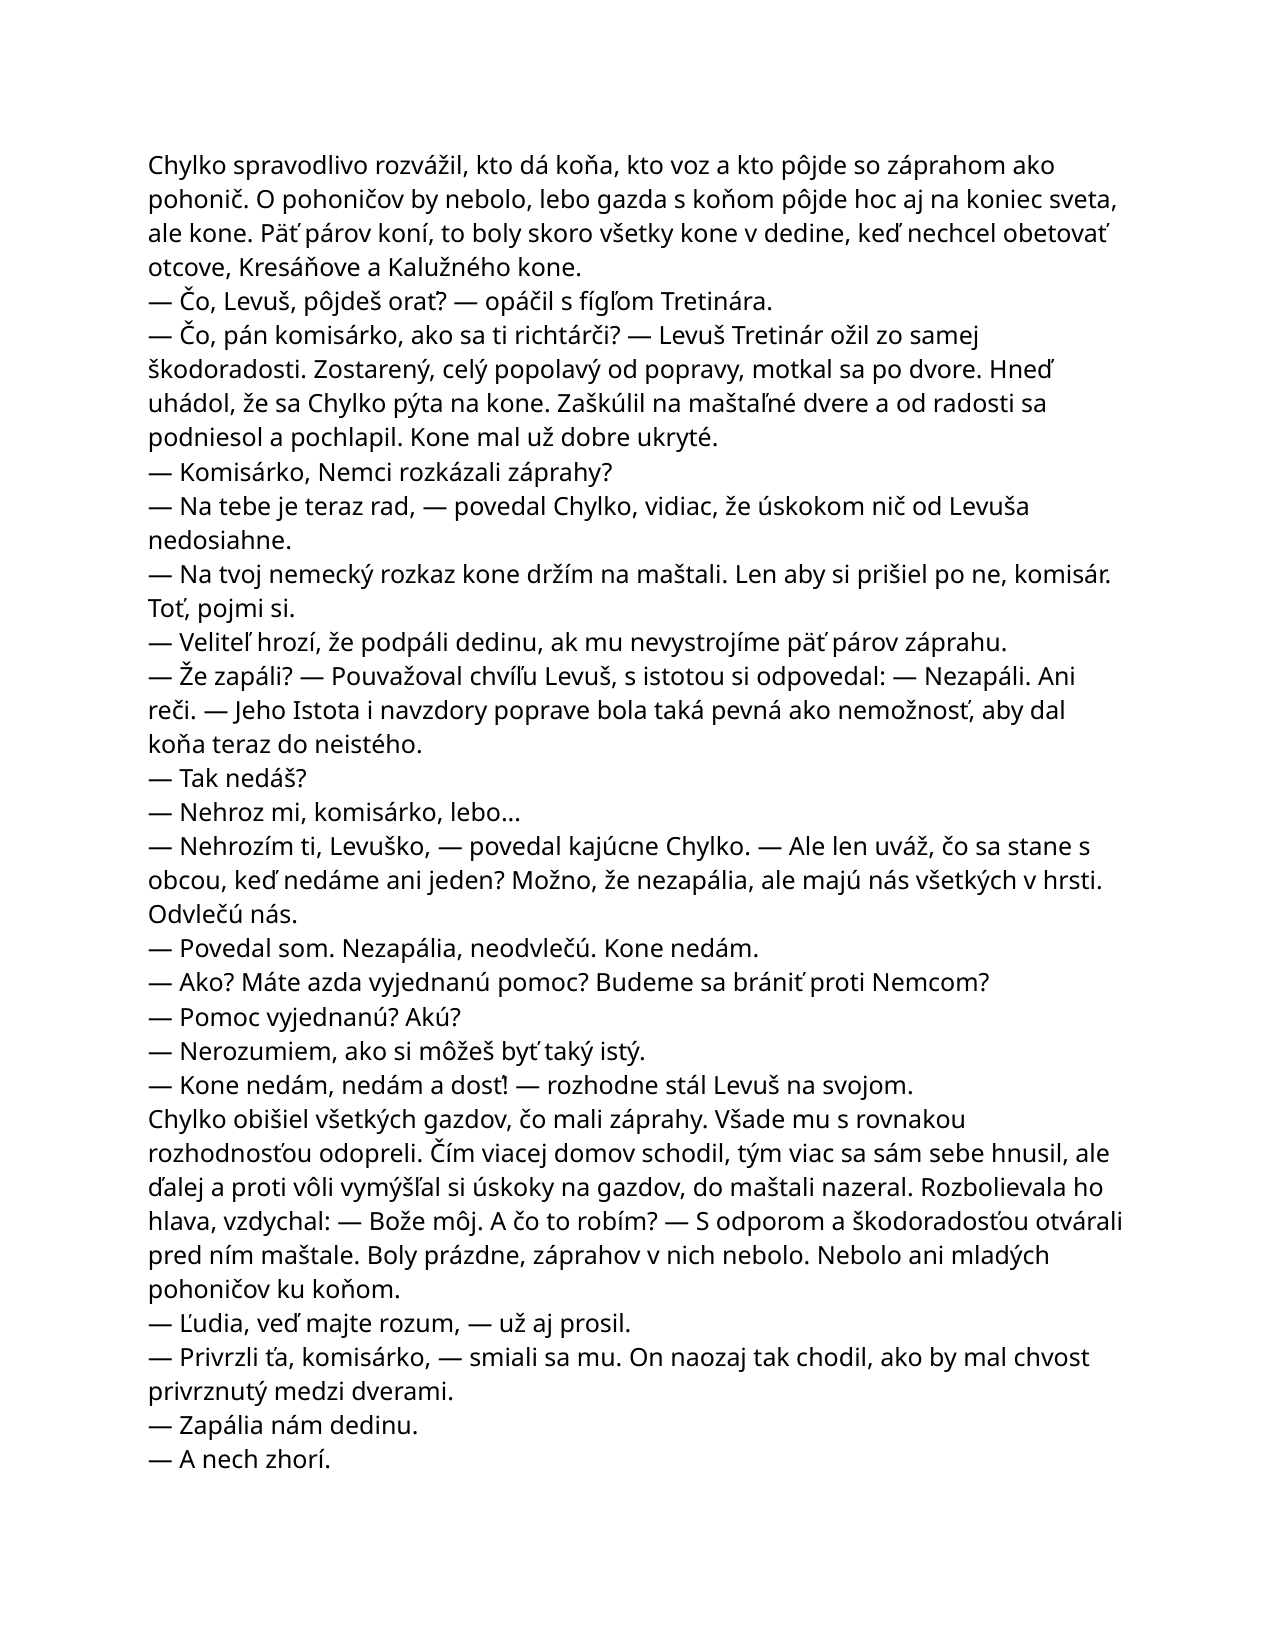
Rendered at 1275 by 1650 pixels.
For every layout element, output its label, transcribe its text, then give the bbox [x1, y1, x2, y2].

text — Že zapáli? — Pouvažoval chvíľu Levuš, s istotou si odpovedal: — Nezapáli. Ani reči. — Jeho Istota i navzdory poprave bola taká pevná ako nemožnosť, aby dal koňa teraz do neistého. [148, 658, 1127, 761]
text — Kone nedám, nedám a dosť! — rozhodne stál Levuš na svojom. [148, 1067, 1127, 1101]
text — Na tvoj nemecký rozkaz kone držím na maštali. Len aby si prišiel po ne, komisár. Toť, pojmi si. [148, 556, 1127, 624]
text — Povedal som. Nezapália, neodvlečú. Kone nedám. [148, 931, 1127, 965]
text — Zapália nám dedinu. [148, 1408, 1127, 1442]
text — Ľudia, veď majte rozum, — už aj prosil. [148, 1306, 1127, 1340]
text — Čo, pán komisárko, ako sa ti richtárči? — Levuš Tretinár ožil zo samej škodoradosti. Zostarený, celý popolavý od popravy, motkal sa po dvore. Hneď uhádol, že sa Chylko pýta na kone. Zaškúlil na maštaľné dvere a od radosti sa podniesol a pochlapil. Kone mal už dobre ukryté. [148, 318, 1127, 454]
text — Veliteľ hrozí, že podpáli dedinu, ak mu nevystrojíme päť párov záprahu. [148, 624, 1127, 658]
text — Čo, Levuš, pôjdeš orať? — opáčil s fígľom Tretinára. [148, 284, 1127, 318]
text — Nehrozím ti, Levuško, — povedal kajúcne Chylko. — Ale len uváž, čo sa stane s obcou, keď nedáme ani jeden? Možno, že nezapália, ale majú nás všetkých v hrsti. Odvlečú nás. [148, 829, 1127, 931]
text — Komisárko, Nemci rozkázali záprahy? [148, 454, 1127, 488]
text — A nech zhorí. [148, 1442, 1127, 1476]
text — Nehroz mi, komisárko, lebo... [148, 795, 1127, 829]
text — Nerozumiem, ako si môžeš byť taký istý. [148, 1033, 1127, 1067]
text — Na tebe je teraz rad, — povedal Chylko, vidiac, že úskokom nič od Levuša nedosiahne. [148, 488, 1127, 556]
text — Pomoc vyjednanú? Akú? [148, 999, 1127, 1033]
text — Privrzli ťa, komisárko, — smiali sa mu. On naozaj tak chodil, ako by mal chvost privrznutý medzi dverami. [148, 1340, 1127, 1408]
text Chylko spravodlivo rozvážil, kto dá koňa, kto voz a kto pôjde so záprahom ako pohonič. O pohoničov by nebolo, lebo gazda s koňom pôjde hoc aj na koniec sveta, ale kone. Päť párov koní, to boly skoro všetky kone v dedine, keď nechcel obetovať otcove, Kresáňove a Kalužného kone. [148, 148, 1127, 284]
text — Tak nedáš? [148, 761, 1127, 795]
text Chylko obišiel všetkých gazdov, čo mali záprahy. Všade mu s rovnakou rozhodnosťou odopreli. Čím viacej domov schodil, tým viac sa sám sebe hnusil, ale ďalej a proti vôli vymýšľal si úskoky na gazdov, do maštali nazeral. Rozbolievala ho hlava, vzdychal: — Bože môj. A čo to robím? — S odporom a škodoradosťou otvárali pred ním maštale. Boly prázdne, záprahov v nich nebolo. Nebolo ani mladých pohoničov ku koňom. [148, 1101, 1127, 1306]
text — Ako? Máte azda vyjednanú pomoc? Budeme sa brániť proti Nemcom? [148, 965, 1127, 999]
